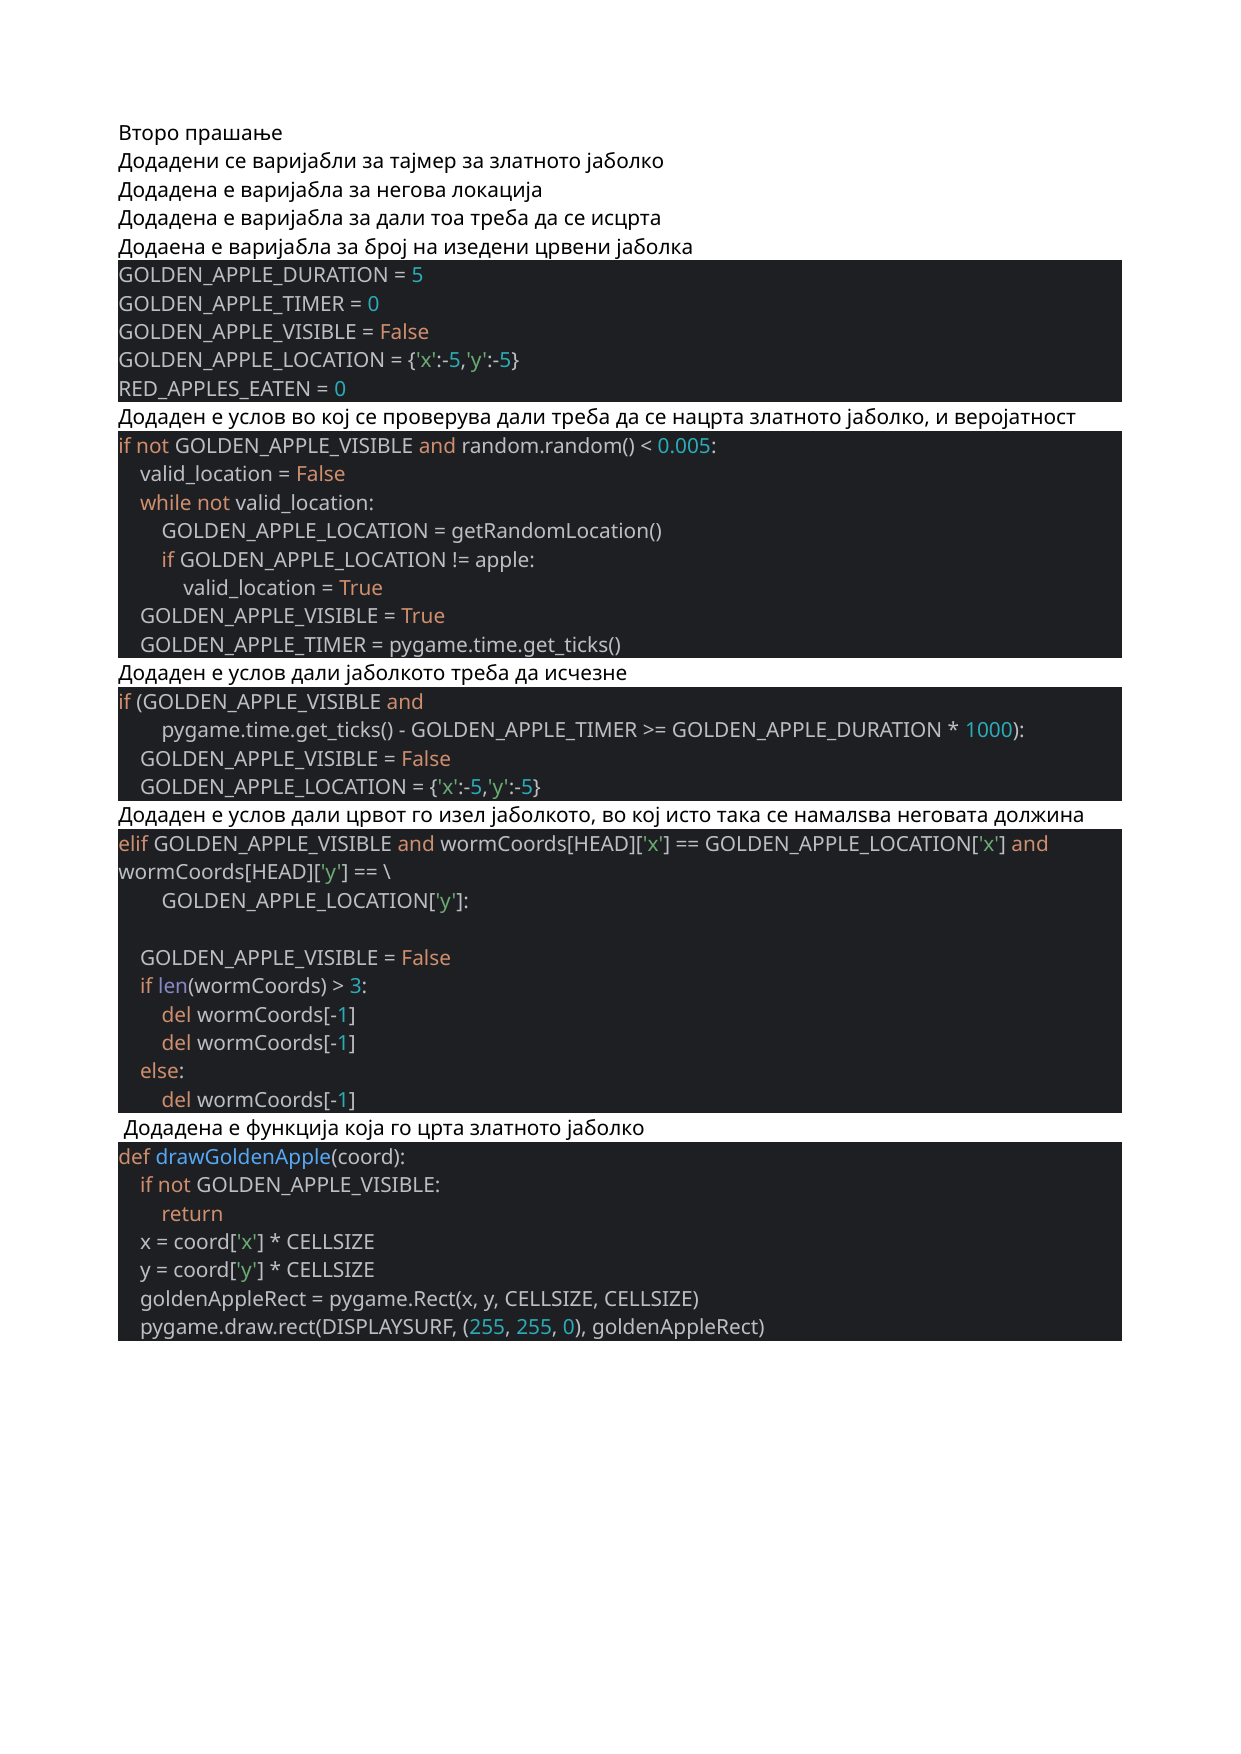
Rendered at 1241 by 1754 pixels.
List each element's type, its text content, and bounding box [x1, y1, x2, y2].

text Додадена е варијабла за дали тоа треба да се исцрта [118, 203, 1122, 232]
text Додаден е услов во кој се проверува дали треба да се нацрта златното јаболко, и веројатност [118, 402, 1122, 431]
text Додаена е варијабла за број на изедени црвени јаболка [118, 232, 1122, 260]
text Додадена е варијабла за негова локација [118, 175, 1122, 203]
text Додаден е услов дали црвот го изел јаболкото, во кој исто така се намалѕва неговата должина [118, 801, 1122, 829]
text Додадена е функција која го црта златното јаболко [118, 1113, 1122, 1142]
text Второ прашање [118, 118, 1122, 147]
text if not GOLDEN_APPLE_VISIBLE and random.random() < 0.005: valid_location = False while not valid_location: GOLDEN_APPLE_LOCATION = getRandomLocation() if GOLDEN_APPLE_LOCATION != apple: valid_location = True GOLDEN_APPLE_VISIBLE = True GOLDEN_APPLE_TIMER = pygame.time.get_ticks() [118, 431, 1122, 658]
text Додадени се варијабли за тајмер за златното јаболко [118, 147, 1122, 175]
text GOLDEN_APPLE_DURATION = 5 GOLDEN_APPLE_TIMER = 0 GOLDEN_APPLE_VISIBLE = False GOLDEN_APPLE_LOCATION = {'x':-5,'y':-5} RED_APPLES_EATEN = 0 [118, 260, 1122, 402]
text Додаден е услов дали јаболкото треба да исчезне [118, 658, 1122, 687]
text if (GOLDEN_APPLE_VISIBLE and pygame.time.get_ticks() - GOLDEN_APPLE_TIMER >= GOLDEN_APPLE_DURATION * 1000): GOLDEN_APPLE_VISIBLE = False GOLDEN_APPLE_LOCATION = {'x':-5,'y':-5} [118, 687, 1122, 801]
text elif GOLDEN_APPLE_VISIBLE and wormCoords[HEAD]['x'] == GOLDEN_APPLE_LOCATION['x'] and wormCoords[HEAD]['y'] == \ GOLDEN_APPLE_LOCATION['y']: GOLDEN_APPLE_VISIBLE = False if len(wormCoords) > 3: del wormCoords[-1] del wormCoords[-1] else: del wormCoords[-1] [118, 829, 1122, 1113]
text def drawGoldenApple(coord): if not GOLDEN_APPLE_VISIBLE: return x = coord['x'] * CELLSIZE y = coord['y'] * CELLSIZE goldenAppleRect = pygame.Rect(x, y, CELLSIZE, CELLSIZE) pygame.draw.rect(DISPLAYSURF, (255, 255, 0), goldenAppleRect) [118, 1142, 1122, 1341]
